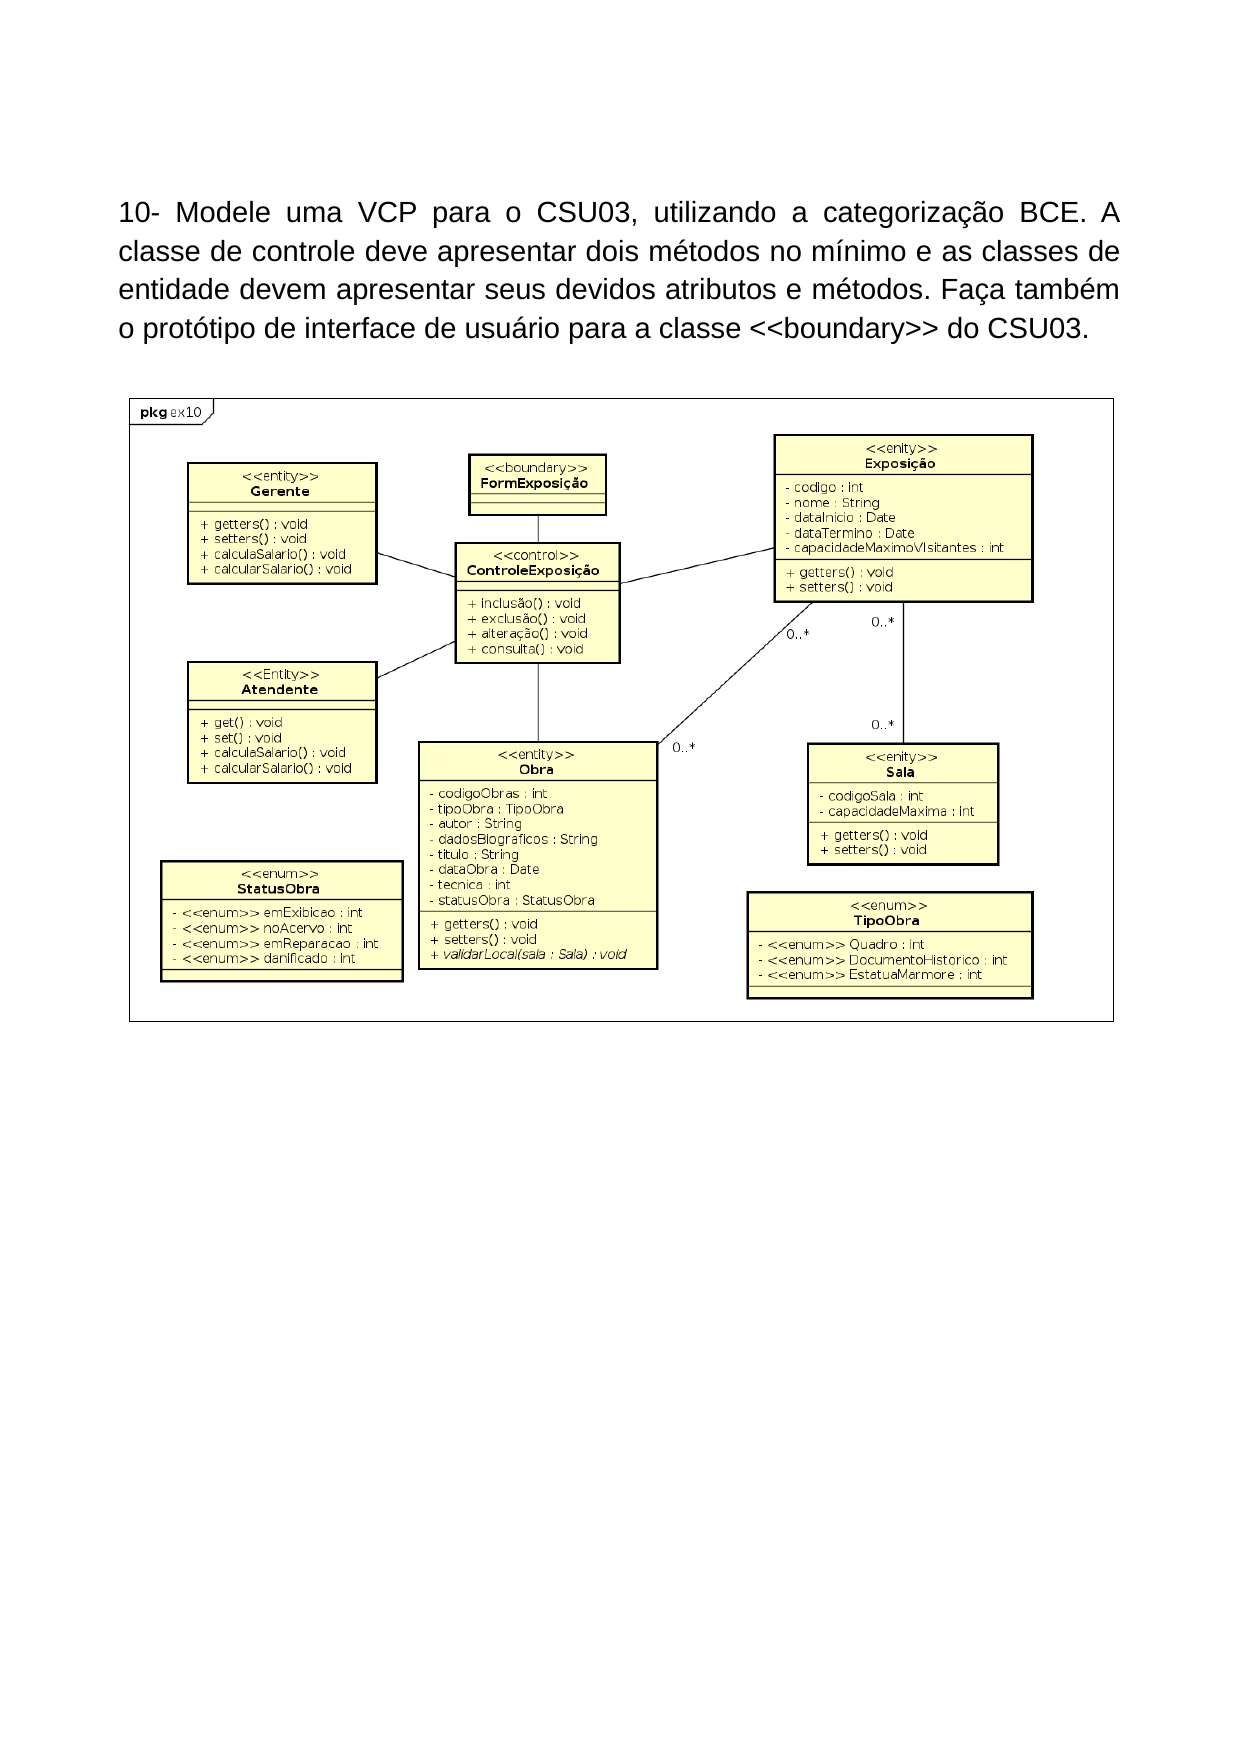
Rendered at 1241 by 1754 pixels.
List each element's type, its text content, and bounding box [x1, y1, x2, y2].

text 10- Modele uma VCP para o CSU03, utilizando a categorização BCE. A classe de controle deve apresentar dois métodos no mínimo e as classes de entidade devem apresentar seus devidos atributos e métodos. Faça também o protótipo de interface de usuário para a classe <<boundary>> do CSU03. [118, 195, 1122, 344]
picture [118, 387, 1123, 1031]
